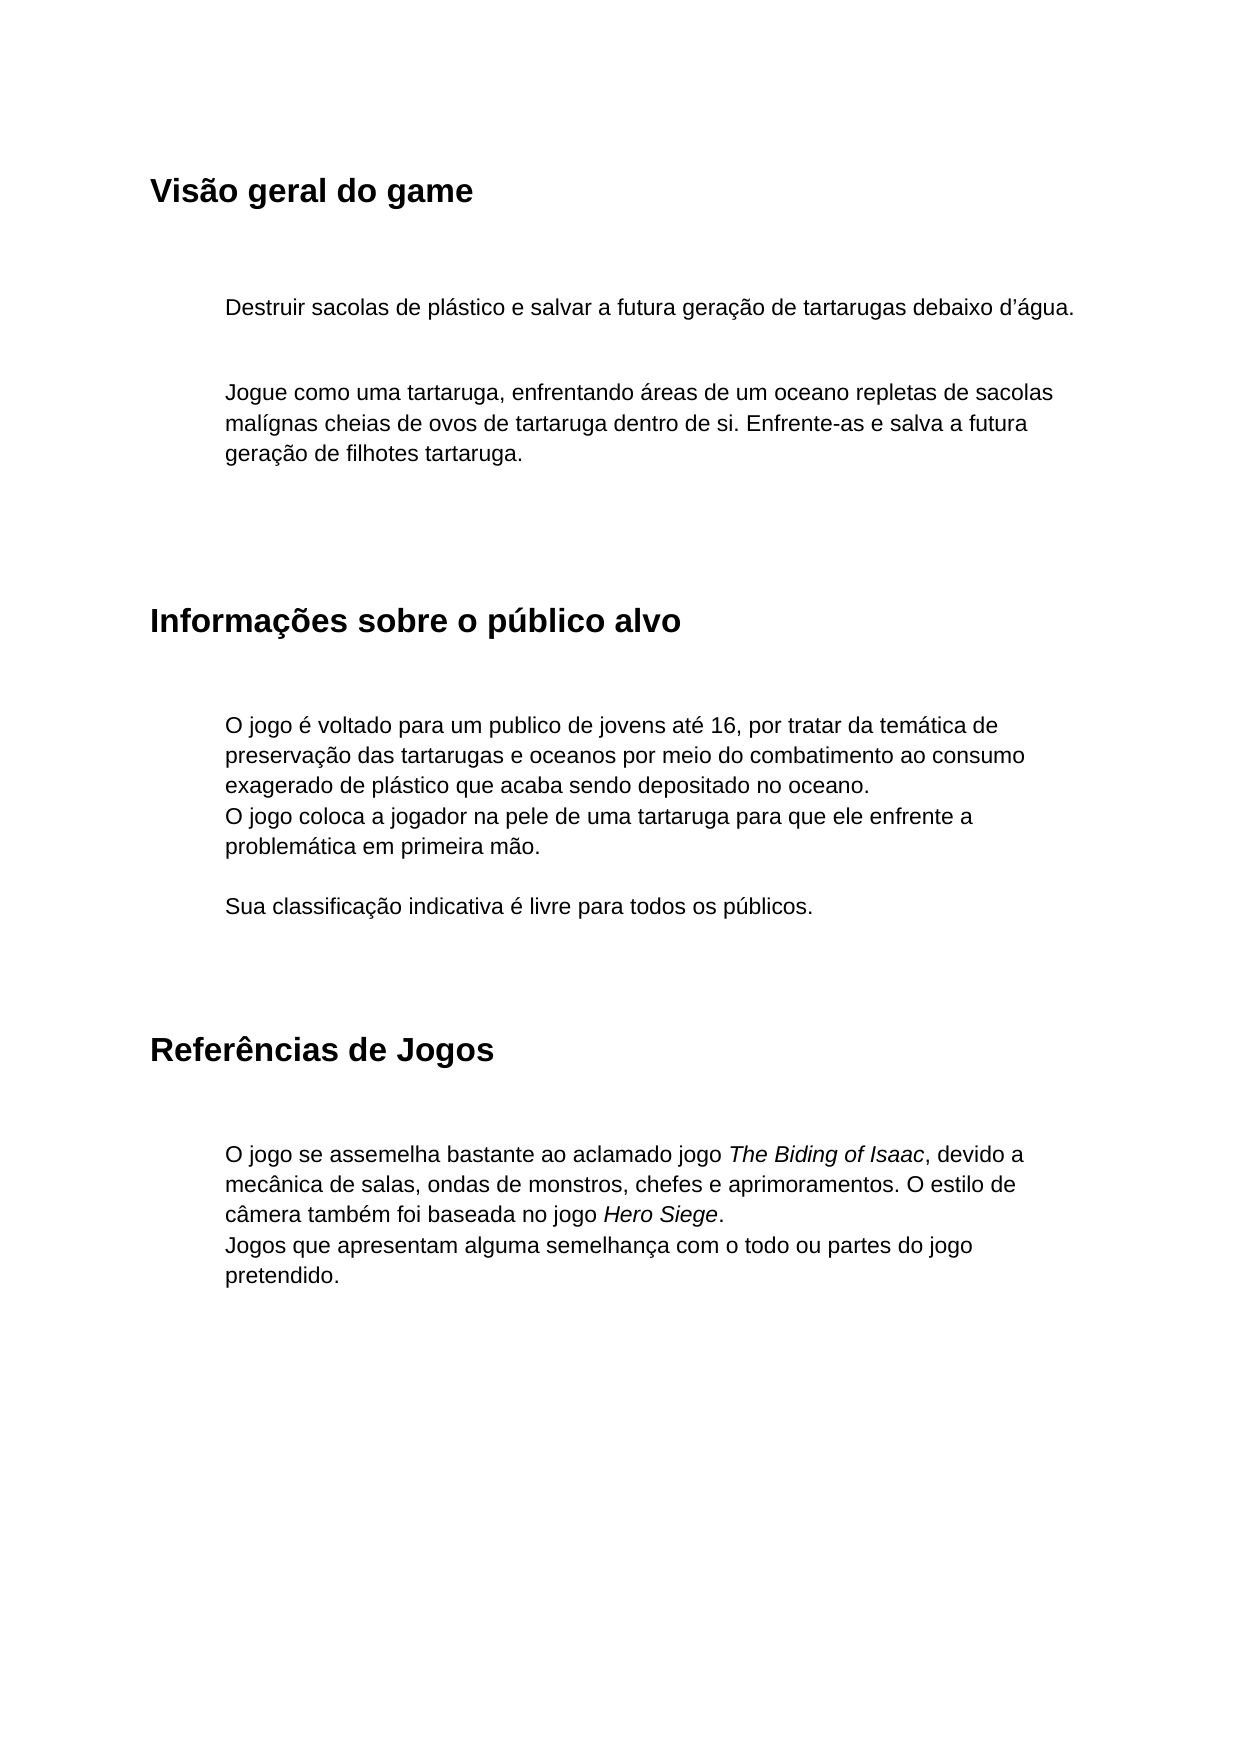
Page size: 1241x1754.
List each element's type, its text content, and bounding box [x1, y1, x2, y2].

text Jogos que apresentam alguma semelhança com o todo ou partes do jogo pretendido. [225, 1232, 1090, 1288]
text O jogo é voltado para um publico de jovens até 16, por tratar da temática de preservação das tartarugas e oceanos por meio do combatimento ao consumo exagerado de plástico que acaba sendo depositado no oceano. [225, 712, 1090, 799]
subtitle Informações sobre o público alvo [150, 601, 1090, 639]
subtitle Visão geral do game [150, 171, 1090, 209]
text O jogo coloca a jogador na pele de uma tartaruga para que ele enfrente a problemática em primeira mão. [225, 803, 1090, 859]
text Sua classificação indicativa é livre para todos os públicos. [225, 893, 1090, 920]
text O jogo se assemelha bastante ao aclamado jogo The Biding of Isaac, devido a mecânica de salas, ondas de monstros, chefes e aprimoramentos. O estilo de câmera também foi baseada no jogo Hero Siege. [225, 1141, 1090, 1228]
text Jogue como uma tartaruga, enfrentando áreas de um oceano repletas de sacolas malígnas cheias de ovos de tartaruga dentro de si. Enfrente-as e salva a futura geração de filhotes tartaruga. [225, 379, 1090, 466]
subtitle Referências de Jogos [150, 1029, 1090, 1068]
text Destruir sacolas de plástico e salvar a futura geração de tartarugas debaixo d’água. [225, 294, 1090, 320]
